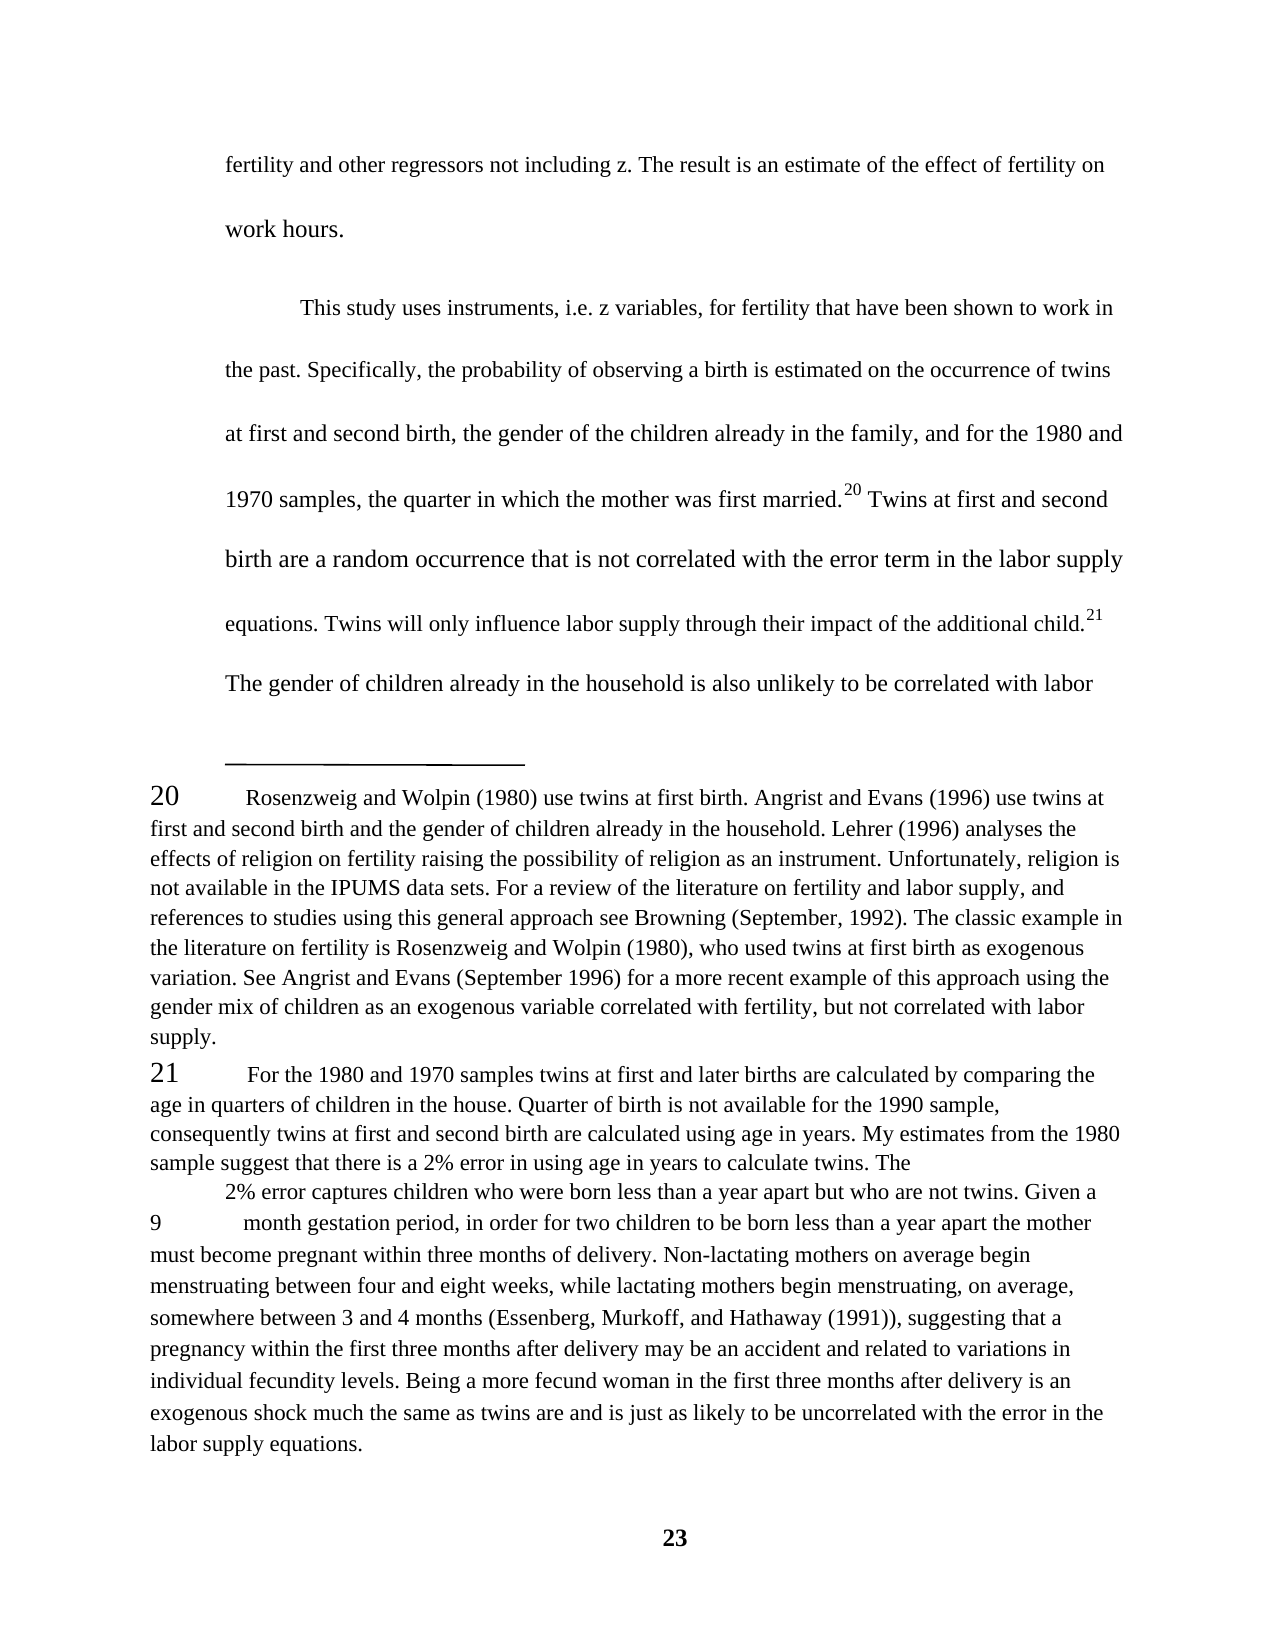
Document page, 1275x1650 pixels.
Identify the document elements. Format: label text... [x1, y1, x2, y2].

text 23 [662, 1523, 1125, 1551]
list Rosenzweig and Wolpin (1980) use twins at first birth. Angrist and Evans (1996) use twins at first and second birth and the gender of children already in the household. Lehrer (1996) analyses the effects of religion on fertility raising the possibility of religion as an instrument. Unfortunately, religion is not available in the IPUMS data sets. For a review of the literature on fertility and labor supply, and references to studies using this general approach see Browning (September, 1992). The classic example in the literature on fertility is Rosenzweig and Wolpin (1980), who used twins at first birth as exogenous variation. See Angrist and Evans (September 1996) for a more recent example of this approach using the gender mix of children as an exogenous variable correlated with fertility, but not correlated with labor supply. [150, 778, 1125, 1049]
text birth are a random occurrence that is not correlated with the error term in the labor supply [225, 544, 1125, 572]
text at first and second birth, the gender of the children already in the family, and for the 1980 and [225, 419, 1125, 446]
text 1970 samples, the quarter in which the mother was first married.20 Twins at first and second [225, 479, 1125, 513]
text work hours. [225, 214, 1125, 243]
text the past. Specifically, the probability of observing a birth is estimated on the occurrence of twins [225, 356, 1125, 383]
text equations. Twins will only influence labor supply through their impact of the additional child.21 [225, 604, 1125, 638]
list month gestation period, in order for two children to be born less than a year apart the mother must become pregnant within three months of delivery. Non-lactating mothers on average begin menstruating between four and eight weeks, while lactating mothers begin menstruating, on average, somewhere between 3 and 4 months (Essenberg, Murkoff, and Hathaway (1991)), suggesting that a pregnancy within the first three months after delivery may be an accident and related to variations in individual fecundity levels. Being a more fecund woman in the first three months after delivery is an exogenous shock much the same as twins are and is just as likely to be uncorrelated with the error in the labor supply equations. [150, 1209, 1125, 1456]
list For the 1980 and 1970 samples twins at first and later births are calculated by comparing the age in quarters of children in the house. Quarter of birth is not available for the 1990 sample, consequently twins at first and second birth are calculated using age in years. My estimates from the 1980 sample suggest that there is a 2% error in using age in years to calculate twins. The [150, 1055, 1125, 1175]
text The gender of children already in the household is also unlikely to be correlated with labor [225, 669, 1125, 696]
text This study uses instruments, i.e. z variables, for fertility that have been shown to work in [300, 294, 1125, 320]
text fertility and other regressors not including z. The result is an estimate of the effect of fertility on [225, 152, 1125, 178]
text 2% error captures children who were born less than a year apart but who are not twins. Given a [225, 1178, 1125, 1204]
